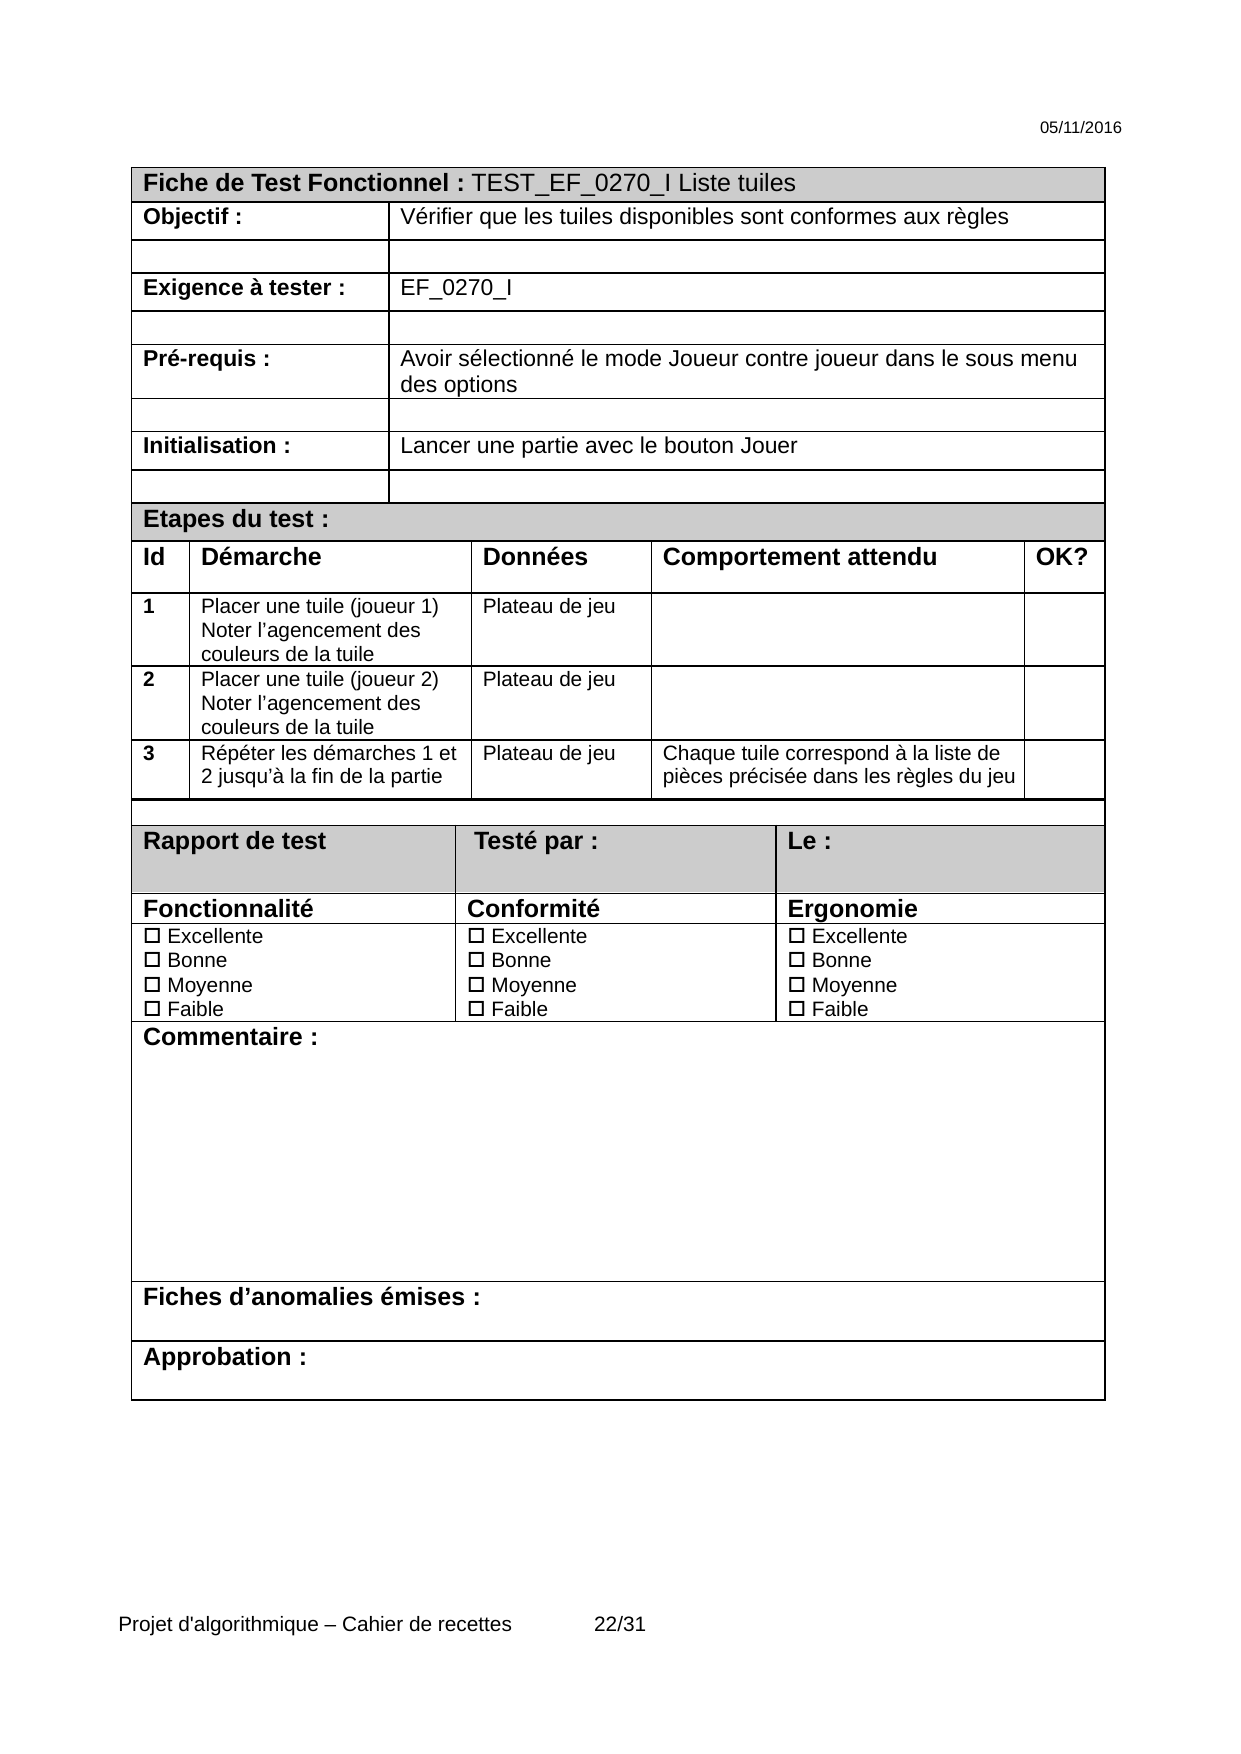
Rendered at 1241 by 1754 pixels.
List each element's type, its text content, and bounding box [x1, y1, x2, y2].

table_cell Démarche [190, 542, 471, 592]
table_cell Répéter les démarches 1 et 2 jusqu’à la fin de la partie [190, 741, 471, 797]
table_cell Vérifier que les tuiles disponibles sont conformes aux règles [390, 203, 1104, 239]
table_cell Ergonomie [777, 894, 1104, 923]
table_cell [390, 399, 1104, 431]
table_cell [132, 471, 388, 502]
table_cell Chaque tuile correspond à la liste de pièces précisée dans les règles du jeu [652, 741, 1024, 797]
table_cell [132, 399, 388, 431]
table_cell □ Excellente □ Bonne □ Moyenne □ Faible [132, 924, 455, 1021]
table_cell [132, 312, 388, 343]
table_cell [1025, 741, 1104, 797]
table_header Fiche de Test Fonctionnel : TEST_EF_0270_I Liste tuiles [132, 168, 1104, 201]
table_cell 1 [132, 594, 189, 665]
table_cell Commentaire : [132, 1022, 1104, 1281]
table_cell Etapes du test : [132, 504, 1104, 540]
table_cell [1025, 594, 1104, 665]
table_cell [1025, 667, 1104, 739]
table_cell 3 [132, 741, 189, 797]
table_cell [390, 241, 1104, 272]
table_cell EF_0270_I [390, 274, 1104, 310]
table_cell Conformité [456, 894, 775, 923]
table_cell Le : [777, 826, 1104, 892]
table_cell Initialisation : [132, 432, 388, 469]
table_cell OK? [1025, 542, 1104, 592]
table_cell [390, 312, 1104, 343]
table_cell [652, 667, 1024, 739]
table_cell Testé par : [456, 826, 775, 892]
table_cell Exigence à tester : [132, 274, 388, 310]
table_cell Avoir sélectionné le mode Joueur contre joueur dans le sous menu des options [390, 345, 1104, 398]
table_cell □ Excellente □ Bonne □ Moyenne □ Faible [777, 924, 1104, 1021]
table_cell Lancer une partie avec le bouton Jouer [390, 432, 1104, 469]
table_cell Fiches d’anomalies émises : [132, 1282, 1104, 1340]
table_cell [132, 241, 388, 272]
table_cell [390, 471, 1104, 502]
table_cell Plateau de jeu [472, 667, 651, 739]
table_cell Plateau de jeu [472, 594, 651, 665]
table_cell Placer une tuile (joueur 1) Noter l’agencement des couleurs de la tuile [190, 594, 471, 665]
table_cell Comportement attendu [652, 542, 1024, 592]
table_cell Fonctionnalité [132, 894, 455, 923]
table_cell Placer une tuile (joueur 2) Noter l’agencement des couleurs de la tuile [190, 667, 471, 739]
table_cell Approbation : [132, 1342, 1104, 1399]
table_cell Plateau de jeu [472, 741, 651, 797]
table_cell Rapport de test [132, 826, 455, 892]
table_cell Données [472, 542, 651, 592]
table_cell 2 [132, 667, 189, 739]
table_header [132, 801, 1104, 824]
table_cell □ Excellente □ Bonne □ Moyenne □ Faible [456, 924, 775, 1021]
table_cell Pré-requis : [132, 345, 388, 398]
table_cell Id [132, 542, 189, 592]
table_cell Objectif : [132, 203, 388, 239]
table_cell [652, 594, 1024, 665]
